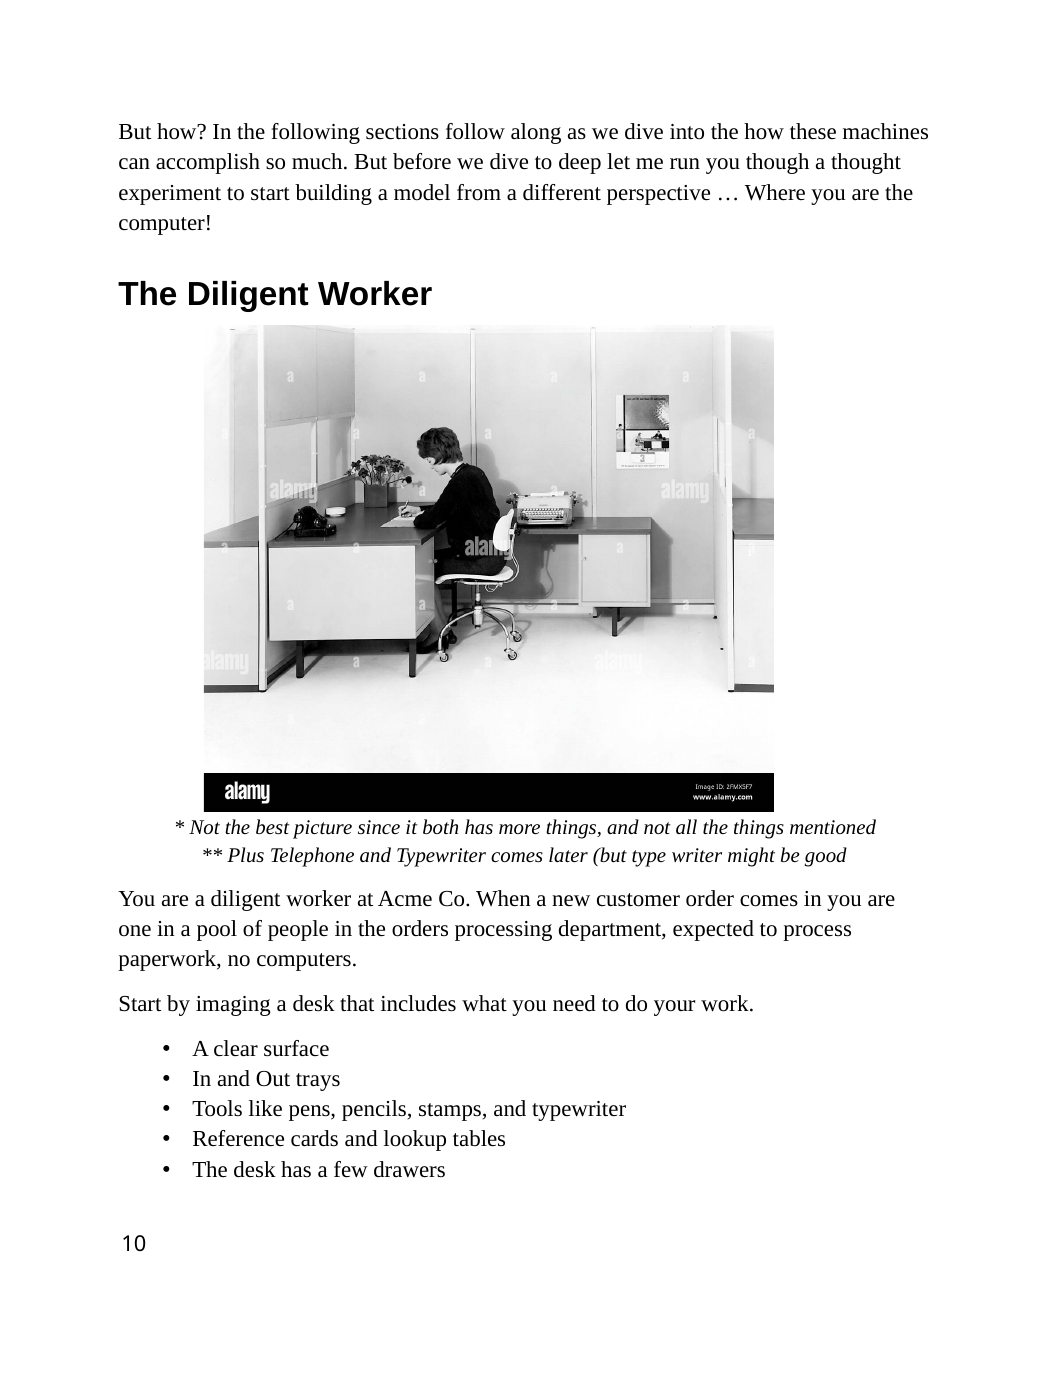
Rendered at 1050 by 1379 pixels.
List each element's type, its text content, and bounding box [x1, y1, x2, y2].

text Start by imaging a desk that includes what you need to do your work. [118, 990, 932, 1016]
text * Not the best picture since it both has more things, and not all the things mentioned ** Plus Telephone and Typewriter comes later (but type writer might be good [118, 325, 932, 867]
text You are a diligent worker at Acme Co. When a new customer order comes in you are one in a pool of people in the orders processing department, expected to process paperwork, no computers. [118, 885, 932, 972]
list Tools like pens, pencils, stamps, and typewriter [162, 1095, 932, 1122]
picture [203, 325, 774, 812]
list Reference cards and lookup tables [162, 1126, 932, 1152]
list In and Out trays [162, 1065, 932, 1091]
list The desk has a few drawers [162, 1156, 932, 1182]
list A clear surface [162, 1035, 932, 1061]
text But how? In the following sections follow along as we dive into the how these machines can accomplish so much. But before we dive to deep let me run you though a thought experiment to start building a model from a different perspective … Where you are the computer! [118, 118, 932, 235]
subtitle The Diligent Worker [118, 274, 932, 313]
